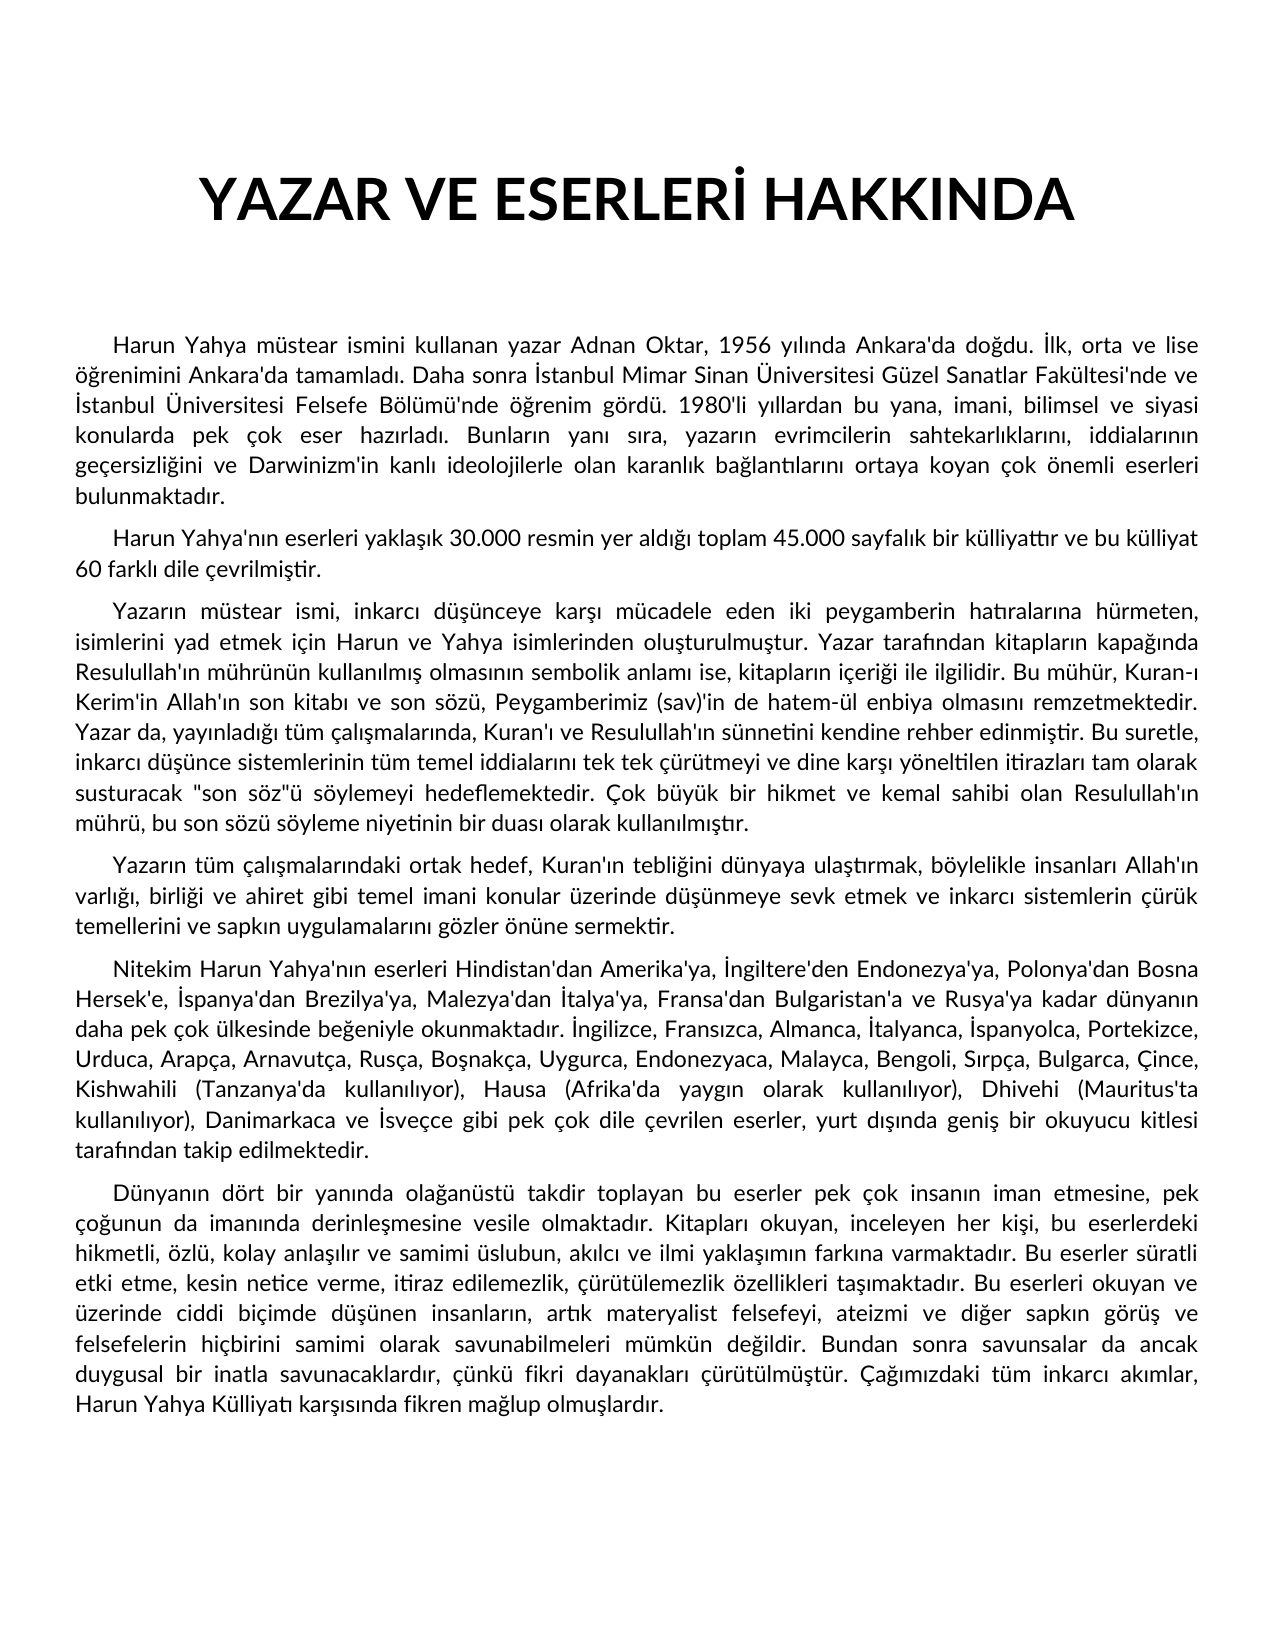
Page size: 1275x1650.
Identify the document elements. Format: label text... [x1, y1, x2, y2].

text Yazarın müstear ismi, inkarcı düşünceye karşı mücadele eden iki peygamberin hatıralarına hürmeten, isimlerini yad etmek için Harun ve Yahya isimlerinden oluşturulmuştur. Yazar tarafından kitapların kapağında Resulullah'ın mührünün kullanılmış olmasının sembolik anlamı ise, kitapların içeriği ile ilgilidir. Bu mühür, Kuran-ı Kerim'in Allah'ın son kitabı ve son sözü, Peygamberimiz (sav)'in de hatem-ül enbiya olmasını remzetmektedir. Yazar da, yayınladığı tüm çalışmalarında, Kuran'ı ve Resulullah'ın sünnetini kendine rehber edinmiştir. Bu suretle, inkarcı düşünce sistemlerinin tüm temel iddialarını tek tek çürütmeyi ve dine karşı yöneltilen itirazları tam olarak susturacak "son söz"ü söylemeyi hedeflemektedir. Çok büyük bir hikmet ve kemal sahibi olan Resulullah'ın mührü, bu son sözü söyleme niyetinin bir duası olarak kullanılmıştır. [75, 597, 1200, 836]
text Nitekim Harun Yahya'nın eserleri Hindistan'dan Amerika'ya, İngiltere'den Endonezya'ya, Polonya'dan Bosna Hersek'e, İspanya'dan Brezilya'ya, Malezya'dan İtalya'ya, Fransa'dan Bulgaristan'a ve Rusya'ya kadar dünyanın daha pek çok ülkesinde beğeniyle okunmaktadır. İngilizce, Fransızca, Almanca, İtalyanca, İspanyolca, Portekizce, Urduca, Arapça, Arnavutça, Rusça, Boşnakça, Uygurca, Endonezyaca, Malayca, Bengoli, Sırpça, Bulgarca, Çince, Kishwahili (Tanzanya'da kullanılıyor), Hausa (Afrika'da yaygın olarak kullanılıyor), Dhivehi (Mauritus'ta kullanılıyor), Danimarkaca ve İsveçce gibi pek çok dile çevrilen eserler, yurt dışında geniş bir okuyucu kitlesi tarafından takip edilmektedir. [75, 954, 1200, 1163]
text Yazarın tüm çalışmalarındaki ortak hedef, Kuran'ın tebliğini dünyaya ulaştırmak, böylelikle insanları Allah'ın varlığı, birliği ve ahiret gibi temel imani konular üzerinde düşünmeye sevk etmek ve inkarcı sistemlerin çürük temellerini ve sapkın uygulamalarını gözler önüne sermektir. [75, 851, 1200, 939]
text Harun Yahya müstear ismini kullanan yazar Adnan Oktar, 1956 yılında Ankara'da doğdu. İlk, orta ve lise öğrenimini Ankara'da tamamladı. Daha sonra İstanbul Mimar Sinan Üniversitesi Güzel Sanatlar Fakültesi'nde ve İstanbul Üniversitesi Felsefe Bölümü'nde öğrenim gördü. 1980'li yıllardan bu yana, imani, bilimsel ve siyasi konularda pek çok eser hazırladı. Bunların yanı sıra, yazarın evrimcilerin sahtekarlıklarını, iddialarının geçersizliğini ve Darwinizm'in kanlı ideolojilerle olan karanlık bağlantılarını ortaya koyan çok önemli eserleri bulunmaktadır. [75, 330, 1200, 509]
subtitle YAZAR VE ESERLERİ HAKKINDA [75, 162, 1200, 232]
text Harun Yahya'nın eserleri yaklaşık 30.000 resmin yer aldığı toplam 45.000 sayfalık bir külliyattır ve bu külliyat 60 farklı dile çevrilmiştir. [75, 524, 1200, 582]
text Dünyanın dört bir yanında olağanüstü takdir toplayan bu eserler pek çok insanın iman etmesine, pek çoğunun da imanında derinleşmesine vesile olmaktadır. Kitapları okuyan, inceleyen her kişi, bu eserlerdeki hikmetli, özlü, kolay anlaşılır ve samimi üslubun, akılcı ve ilmi yaklaşımın farkına varmaktadır. Bu eserler süratli etki etme, kesin netice verme, itiraz edilemezlik, çürütülemezlik özellikleri taşımaktadır. Bu eserleri okuyan ve üzerinde ciddi biçimde düşünen insanların, artık materyalist felsefeyi, ateizmi ve diğer sapkın görüş ve felsefelerin hiçbirini samimi olarak savunabilmeleri mümkün değildir. Bundan sonra savunsalar da ancak duygusal bir inatla savunacaklardır, çünkü fikri dayanakları çürütülmüştür. Çağımızdaki tüm inkarcı akımlar, Harun Yahya Külliyatı karşısında fikren mağlup olmuşlardır. [75, 1178, 1200, 1417]
